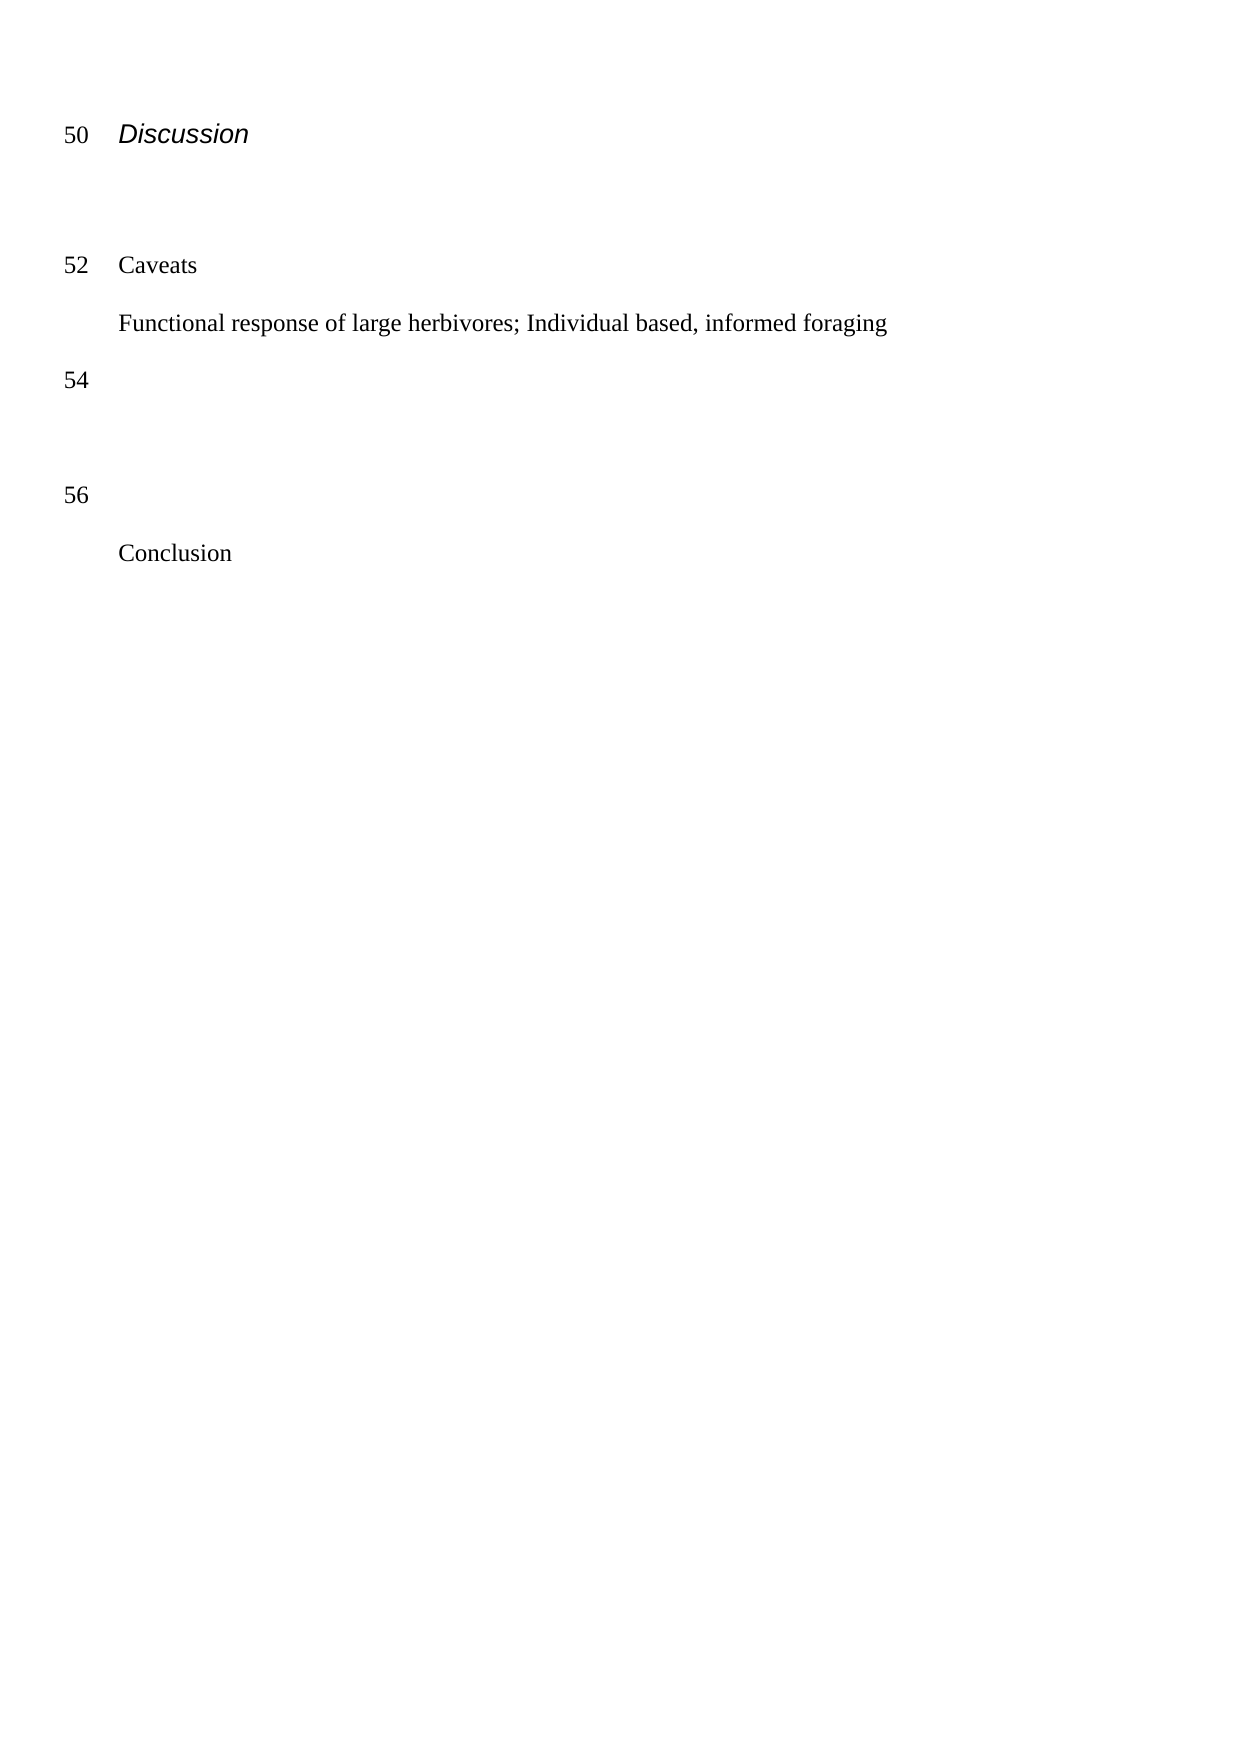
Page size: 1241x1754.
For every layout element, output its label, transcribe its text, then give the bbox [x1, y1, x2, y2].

text Conclusion [118, 538, 1122, 567]
subtitle Discussion [118, 118, 1122, 149]
text Functional response of large herbivores; Individual based, informed foraging [118, 308, 1122, 337]
text Caveats [118, 251, 1122, 279]
